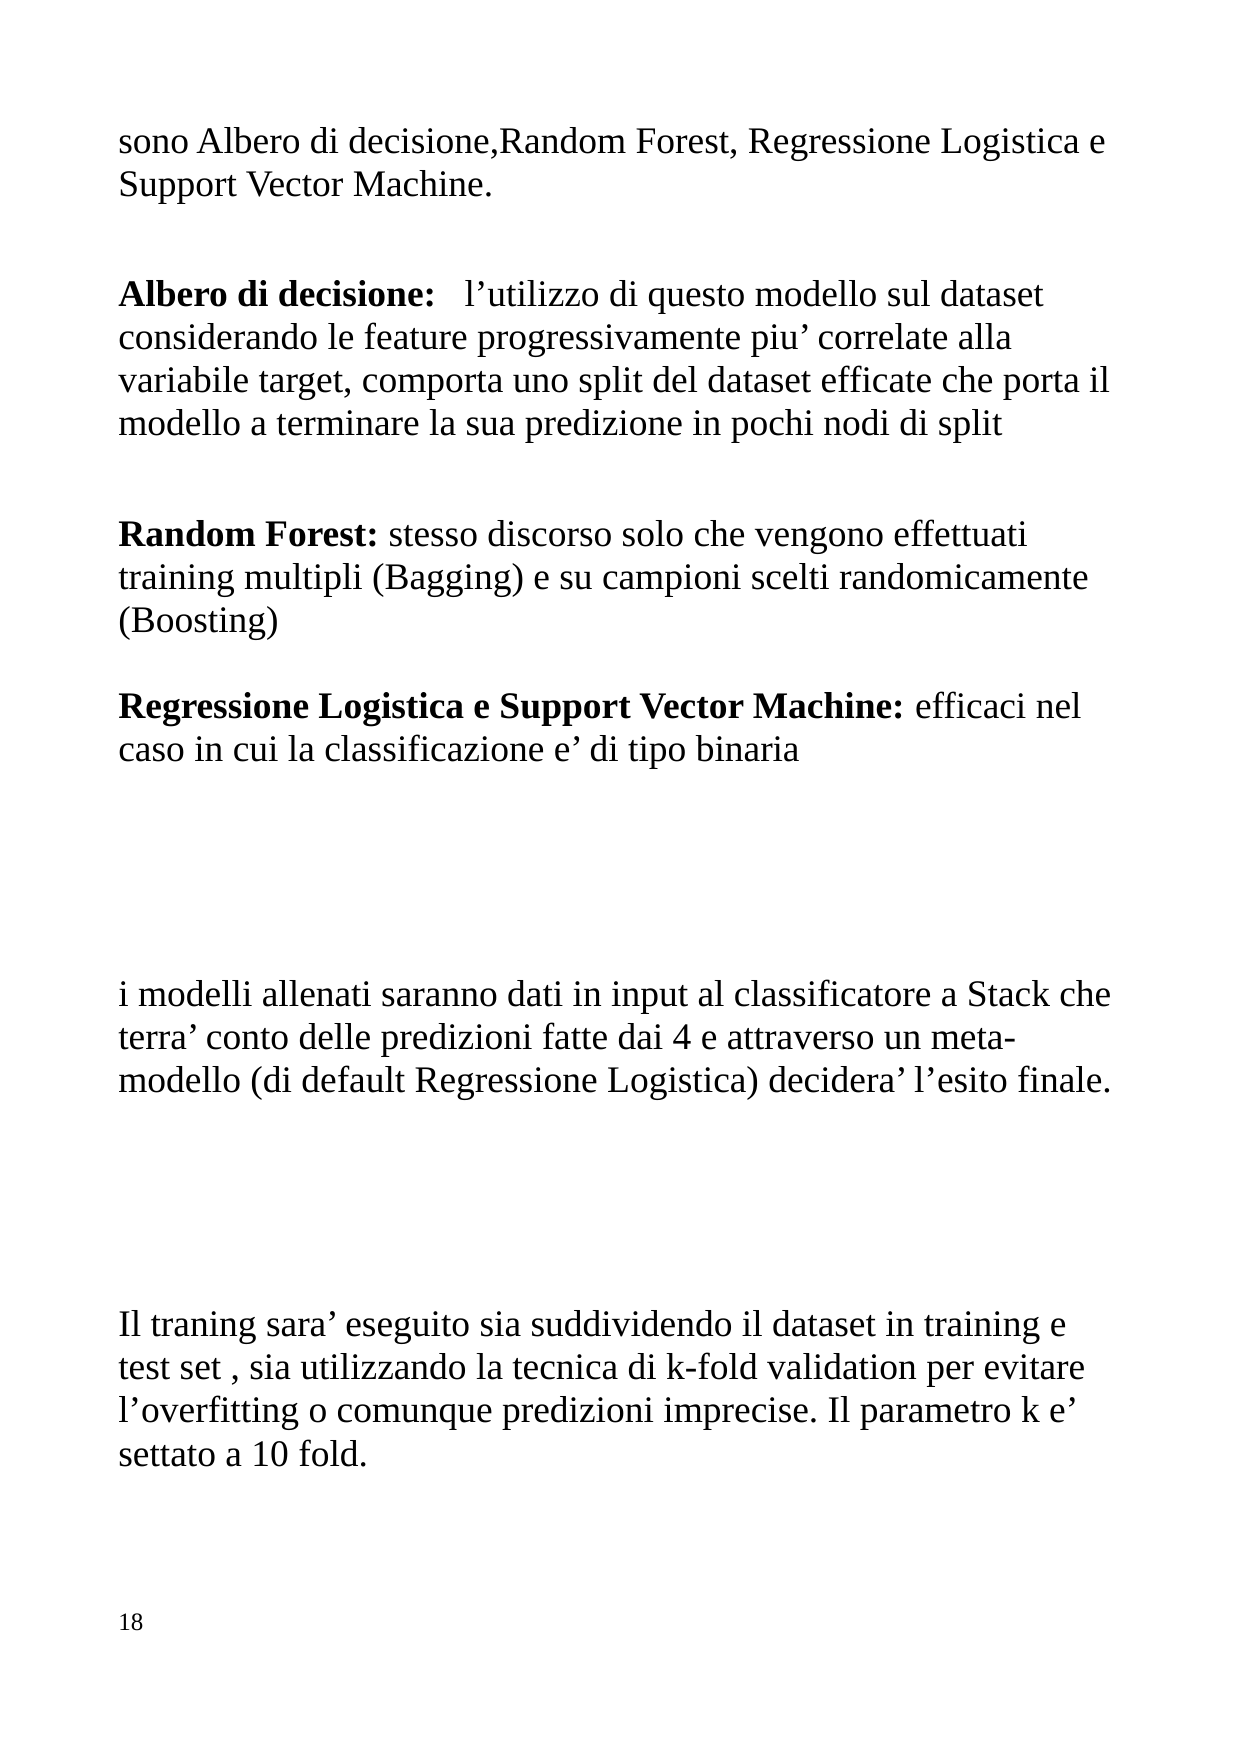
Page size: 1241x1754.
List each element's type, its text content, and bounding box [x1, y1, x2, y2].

text Il traning sara’ eseguito sia suddividendo il dataset in training e test set , sia utilizzando la tecnica di k-fold validation per evitare l’overfitting o comunque predizioni imprecise. Il parametro k e’ settato a 10 fold. [118, 1302, 1122, 1474]
text sono Albero di decisione,Random Forest, Regressione Logistica e Support Vector Machine. [118, 118, 1122, 204]
text Random Forest: stesso discorso solo che vengono effettuati training multipli (Bagging) e su campioni scelti randomicamente (Boosting) Regressione Logistica e Support Vector Machine: efficaci nel caso in cui la classificazione e’ di tipo binaria [118, 511, 1122, 770]
text i modelli allenati saranno dati in input al classificatore a Stack che terra’ conto delle predizioni fatte dai 4 e attraverso un meta-modello (di default Regressione Logistica) decidera’ l’esito finale. [118, 971, 1122, 1100]
text Albero di decisione: l’utilizzo di questo modello sul dataset considerando le feature progressivamente piu’ correlate alla variabile target, comporta uno split del dataset efficate che porta il modello a terminare la sua predizione in pochi nodi di split [118, 271, 1122, 444]
